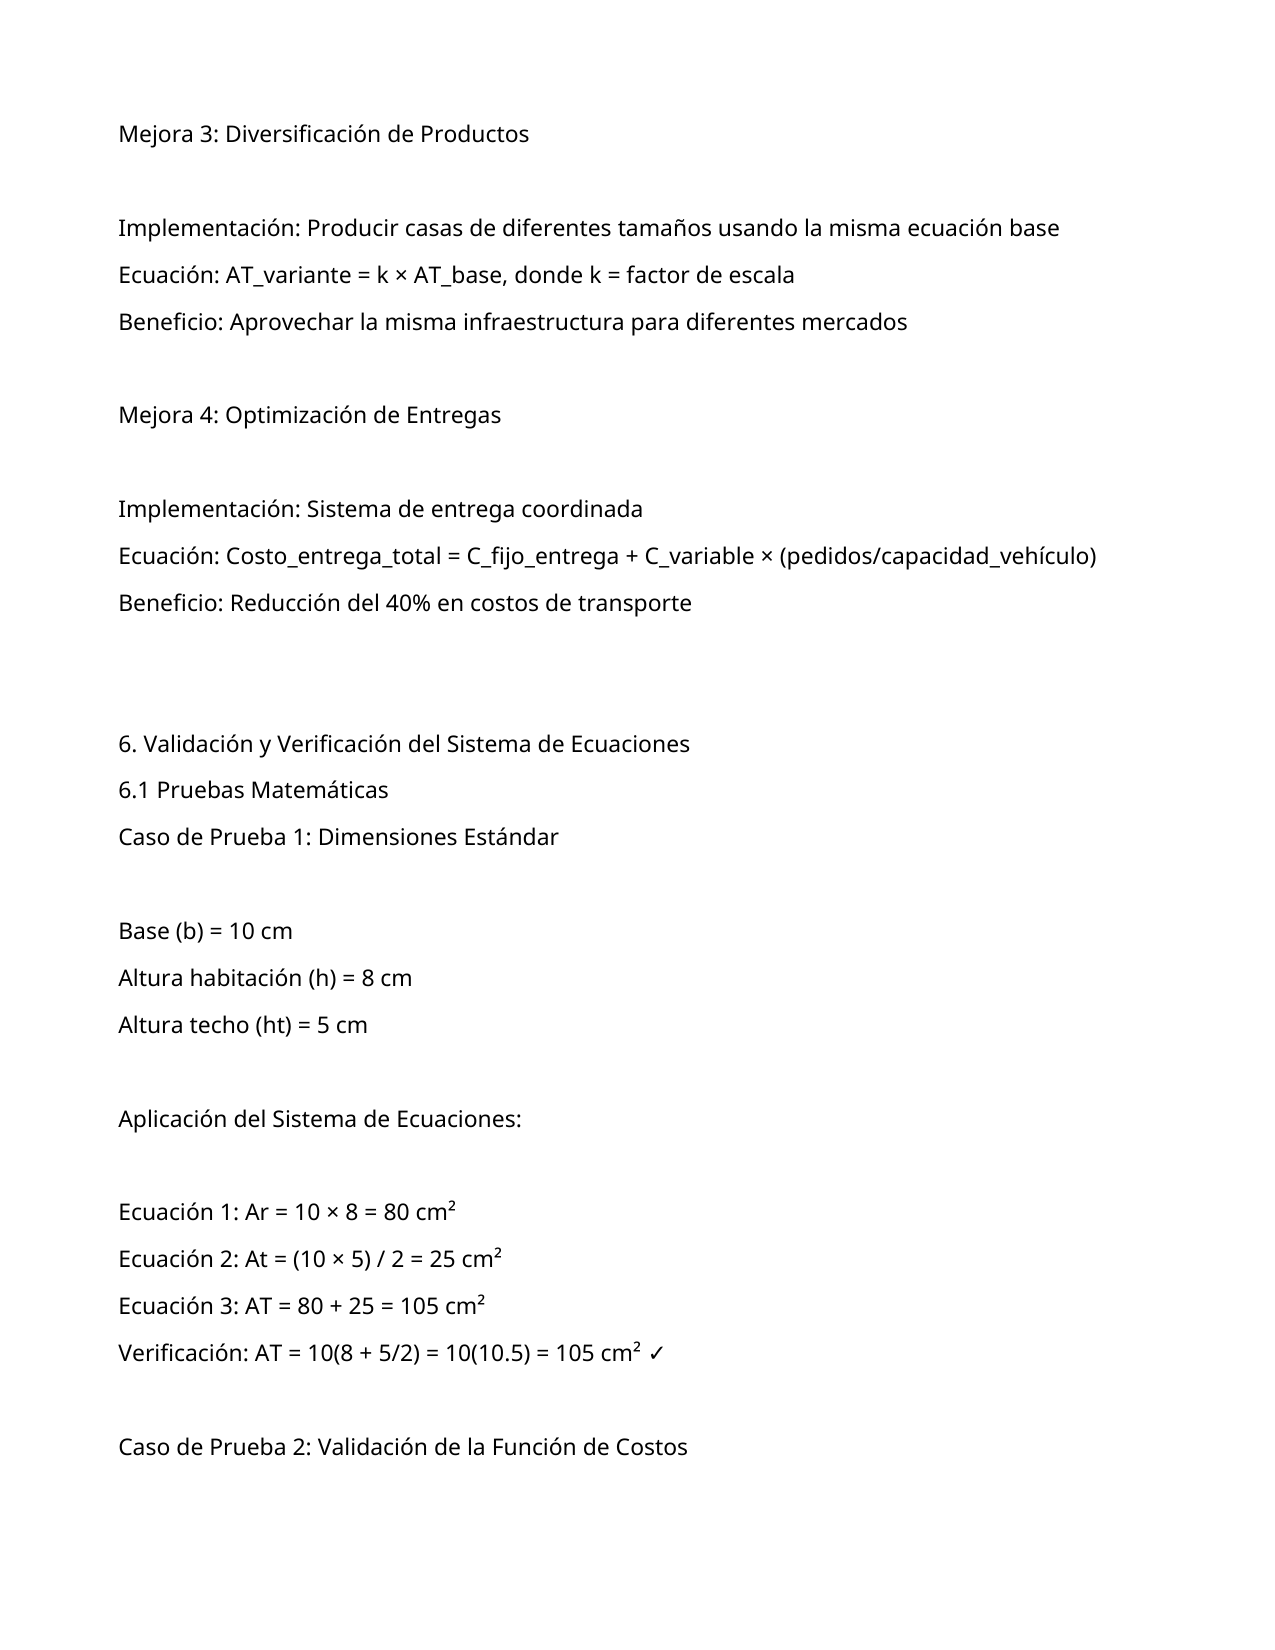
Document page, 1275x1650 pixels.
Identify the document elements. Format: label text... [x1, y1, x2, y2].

text Altura techo (ht) = 5 cm [118, 1009, 1157, 1040]
text Implementación: Sistema de entrega coordinada [118, 493, 1157, 524]
text Aplicación del Sistema de Ecuaciones: [118, 1102, 1157, 1134]
text Caso de Prueba 2: Validación de la Función de Costos [118, 1431, 1157, 1462]
text Mejora 4: Optimización de Entregas [118, 399, 1157, 431]
text Beneficio: Aprovechar la misma infraestructura para diferentes mercados [118, 306, 1157, 337]
text Altura habitación (h) = 8 cm [118, 962, 1157, 993]
text 6.1 Pruebas Matemáticas [118, 774, 1157, 806]
text Ecuación 3: AT = 80 + 25 = 105 cm² [118, 1290, 1157, 1321]
text Beneficio: Reducción del 40% en costos de transporte [118, 587, 1157, 618]
text Caso de Prueba 1: Dimensiones Estándar [118, 821, 1157, 852]
text Ecuación: Costo_entrega_total = C_fijo_entrega + C_variable × (pedidos/capacidad_vehículo) [118, 540, 1157, 571]
text Base (b) = 10 cm [118, 915, 1157, 946]
text Mejora 3: Diversificación de Productos [118, 118, 1157, 149]
text Implementación: Producir casas de diferentes tamaños usando la misma ecuación base [118, 212, 1157, 243]
text Ecuación 2: At = (10 × 5) / 2 = 25 cm² [118, 1243, 1157, 1274]
text Ecuación 1: Ar = 10 × 8 = 80 cm² [118, 1196, 1157, 1227]
text 6. Validación y Verificación del Sistema de Ecuaciones [118, 727, 1157, 759]
text Verificación: AT = 10(8 + 5/2) = 10(10.5) = 105 cm² ✓ [118, 1337, 1157, 1368]
text Ecuación: AT_variante = k × AT_base, donde k = factor de escala [118, 259, 1157, 290]
